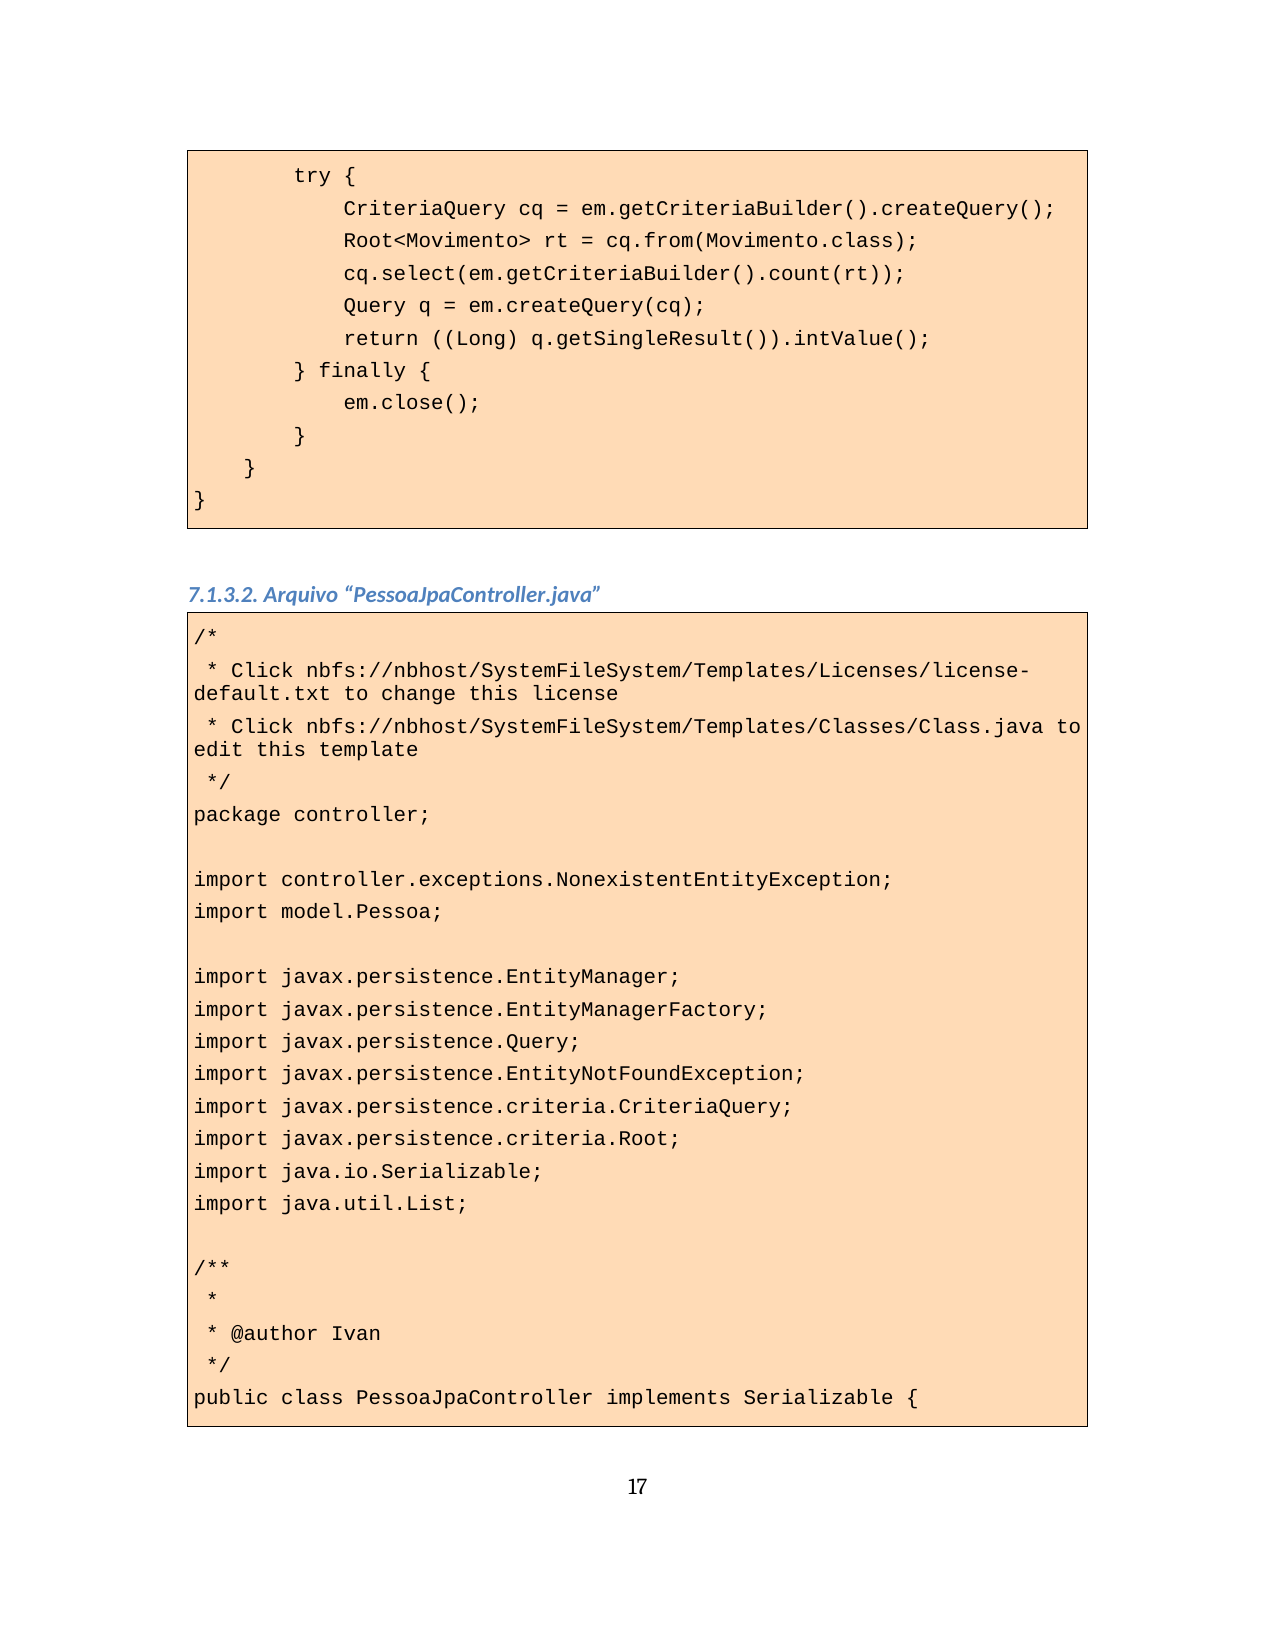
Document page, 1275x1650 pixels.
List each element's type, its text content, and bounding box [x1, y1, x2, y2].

table_header try { CriteriaQuery cq = em.getCriteriaBuilder().createQuery(); Root<Movimento> rt = cq.from(Movimento.class); cq.select(em.getCriteriaBuilder().count(rt)); Query q = em.createQuery(cq); return ((Long) q.getSingleResult()).intValue(); } finally { em.close(); } } } [188, 151, 1087, 528]
table_header /* * Click nbfs://nbhost/SystemFileSystem/Templates/Licenses/license-default.txt to change this license * Click nbfs://nbhost/SystemFileSystem/Templates/Classes/Class.java to edit this template */ package controller; import controller.exceptions.NonexistentEntityException; import model.Pessoa; import javax.persistence.EntityManager; import javax.persistence.EntityManagerFactory; import javax.persistence.Query; import javax.persistence.EntityNotFoundException; import javax.persistence.criteria.CriteriaQuery; import javax.persistence.criteria.Root; import java.io.Serializable; import java.util.List; /** * * @author Ivan */ public class PessoaJpaController implements Serializable { [188, 613, 1087, 1426]
subtitle 7.1.3.2. Arquivo “PessoaJpaController.java” [187, 580, 1087, 608]
